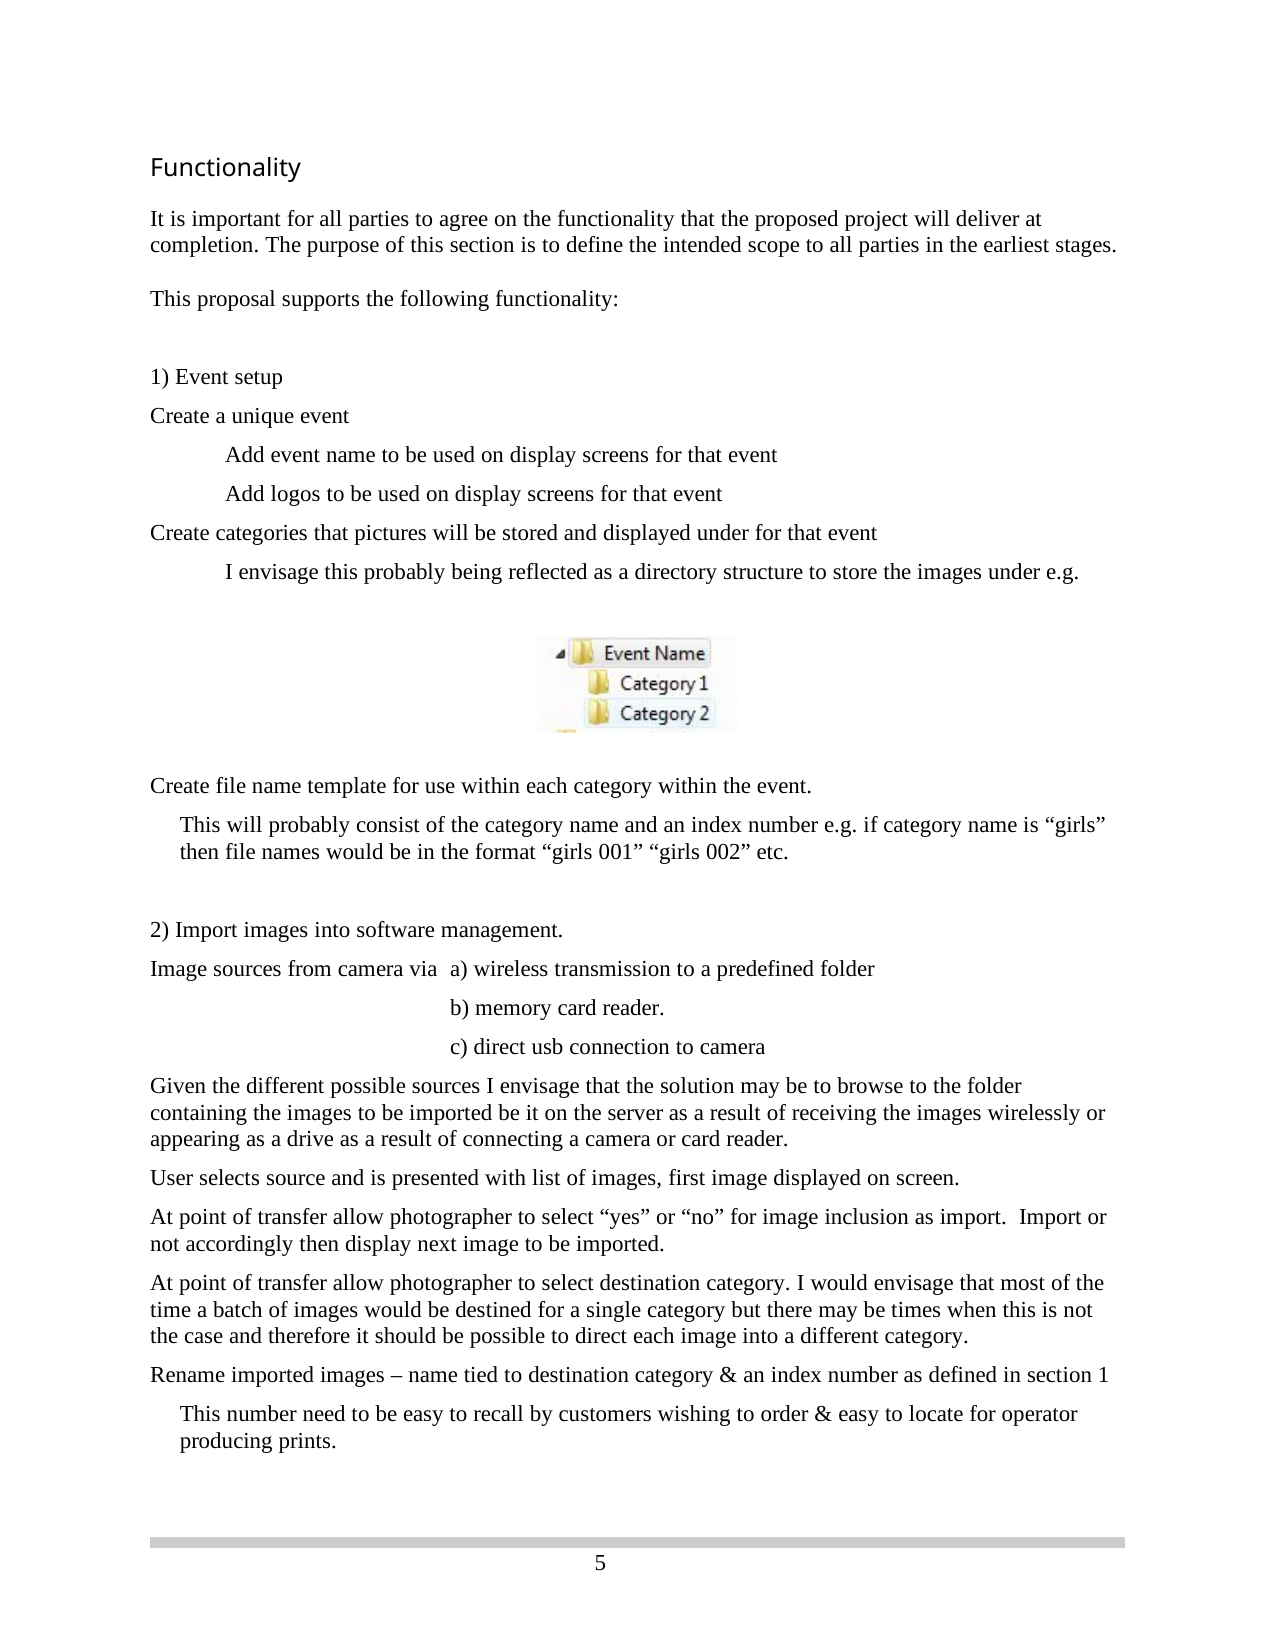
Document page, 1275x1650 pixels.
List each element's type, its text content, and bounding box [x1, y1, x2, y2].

text Add logos to be used on display screens for that event [150, 480, 1125, 506]
text Rename imported images – name tied to destination category & an index number as defined in section 1 [150, 1361, 1125, 1388]
text Image sources from camera via a) wireless transmission to a predefined folder [150, 955, 1125, 981]
text I envisage this probably being reflected as a directory structure to store the images under e.g. [150, 558, 1125, 584]
text User selects source and is presented with list of images, first image displayed on screen. [150, 1164, 1125, 1191]
text 2) Import images into software management. [150, 916, 1125, 942]
text It is important for all parties to agree on the functionality that the proposed project will deliver at completion. The purpose of this section is to define the intended scope to all parties in the earliest stages. This proposal supports the following functionality: [150, 205, 1125, 311]
text Given the different possible sources I envisage that the solution may be to browse to the folder containing the images to be imported be it on the server as a result of receiving the images wirelessly or appearing as a drive as a result of connecting a camera or card reader. [150, 1072, 1125, 1152]
text At point of transfer allow photographer to select “yes” or “no” for image inclusion as import. Import or not accordingly then display next image to be imported. [150, 1203, 1125, 1256]
text Create file name template for use within each category within the event. [150, 772, 1125, 798]
text At point of transfer allow photographer to select destination category. I would envisage that most of the time a batch of images would be destined for a single category but there may be times when this is not the case and therefore it should be possible to direct each image into a different category. [150, 1269, 1125, 1348]
subtitle Functionality [150, 150, 1125, 184]
text Add event name to be used on display screens for that event [150, 441, 1125, 467]
text This will probably consist of the category name and an index number e.g. if category name is “girls” then file names would be in the format “girls 001” “girls 002” etc. [179, 811, 1125, 864]
text 1) Event setup [150, 363, 1125, 389]
picture [537, 636, 738, 733]
text b) memory card reader. [150, 994, 1125, 1020]
text Create a unique event [150, 402, 1125, 428]
text c) direct usb connection to camera [150, 1033, 1125, 1059]
text Create categories that pictures will be stored and displayed under for that event [150, 519, 1125, 545]
text This number need to be easy to recall by customers wishing to order & easy to locate for operator producing prints. [179, 1400, 1125, 1453]
